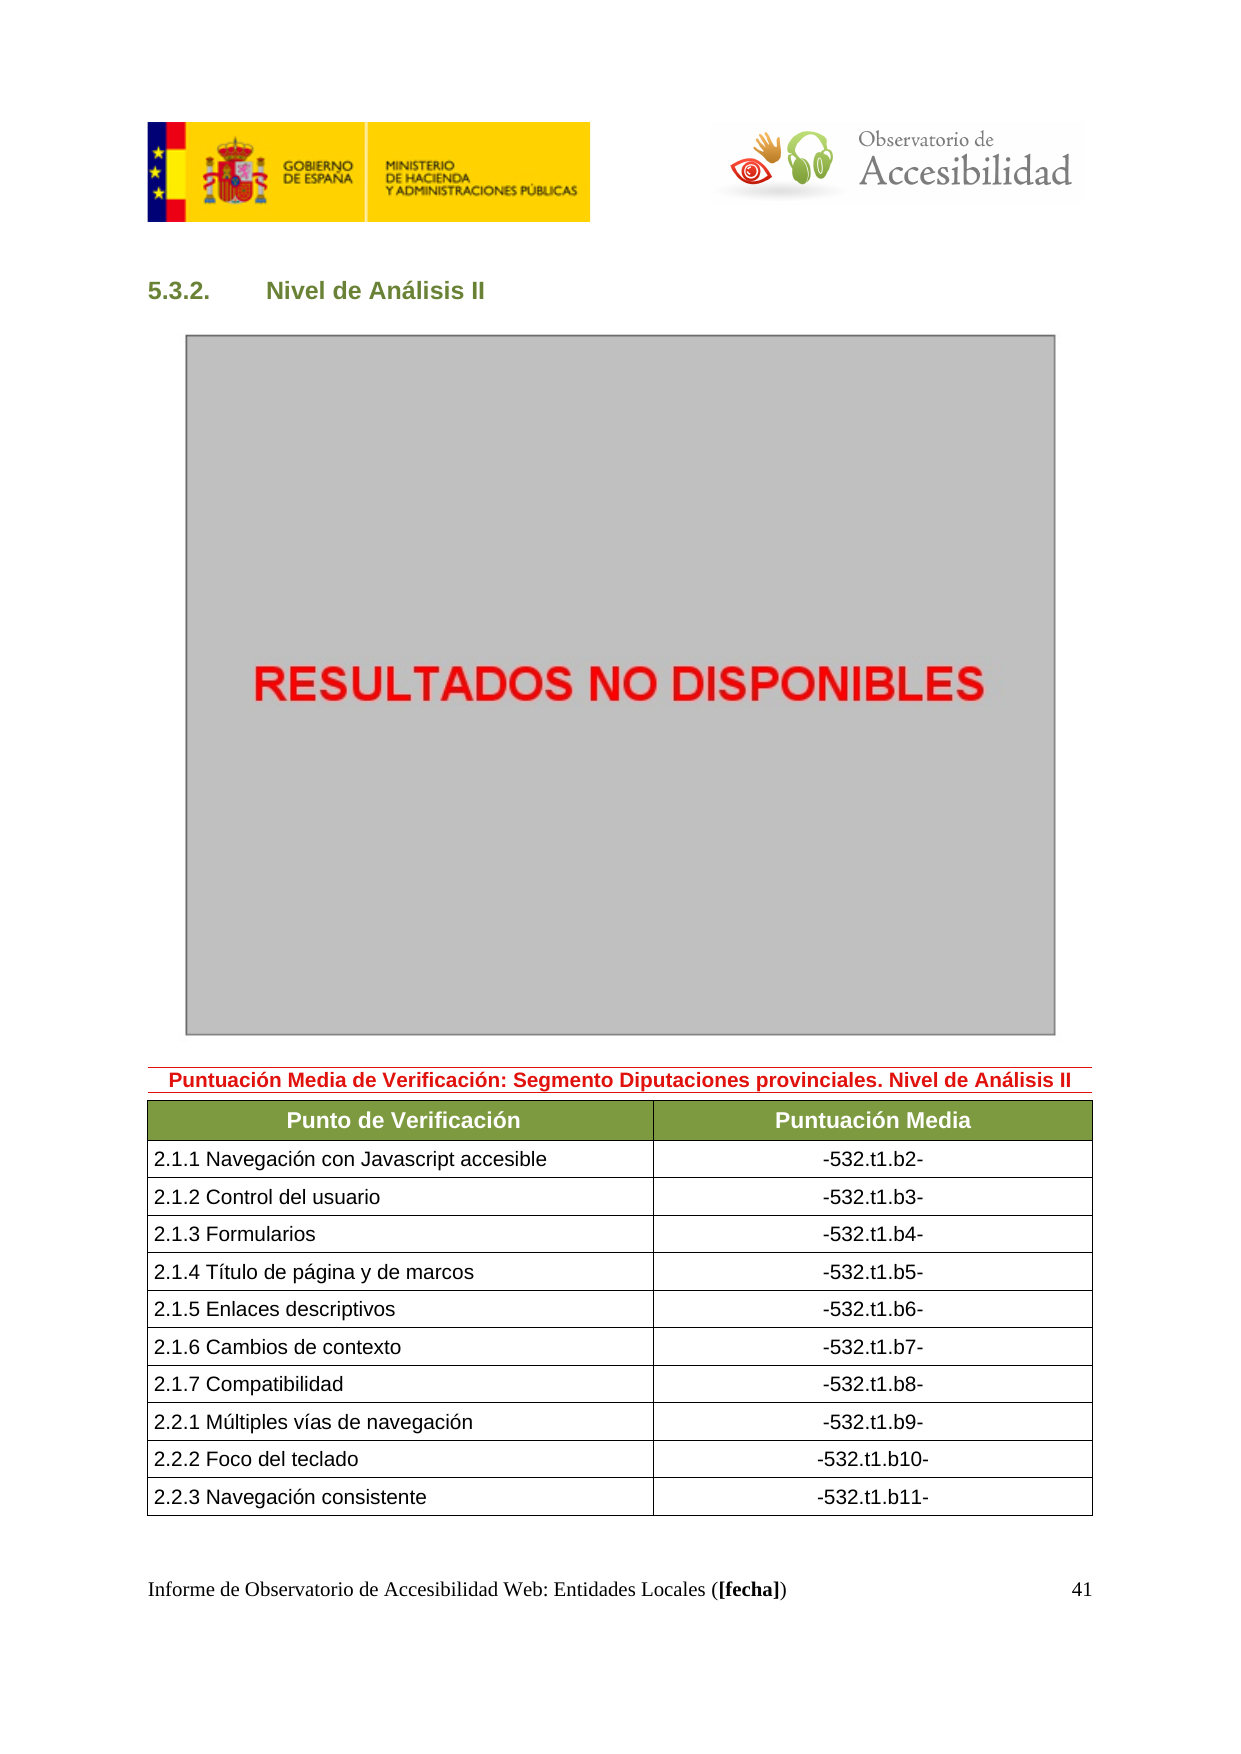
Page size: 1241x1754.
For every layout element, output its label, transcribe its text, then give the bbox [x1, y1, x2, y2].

table_cell -532.t1.b4- [654, 1216, 1092, 1252]
table_cell 2.1.3 Formularios [148, 1216, 653, 1252]
table_cell 2.1.6 Cambios de contexto [148, 1328, 653, 1365]
text Puntuación Media de Verificación: Segmento Diputaciones provinciales. Nivel de Análisis II [148, 1068, 1092, 1092]
table_cell -532.t1.b7- [654, 1328, 1092, 1365]
table_cell 2.2.3 Navegación consistente [148, 1478, 653, 1515]
table_cell -532.t1.b3- [654, 1178, 1092, 1215]
table_cell 2.2.1 Múltiples vías de navegación [148, 1403, 653, 1440]
table_cell 2.1.4 Título de página y de marcos [148, 1253, 653, 1290]
picture [147, 122, 591, 222]
list Nivel de Análisis II [148, 276, 1092, 304]
table_cell 2.1.5 Enlaces descriptivos [148, 1291, 653, 1327]
table_header Punto de Verificación [148, 1101, 653, 1140]
table_cell -532.t1.b11- [654, 1478, 1092, 1515]
table_cell -532.t1.b8- [654, 1366, 1092, 1402]
table_cell 2.1.2 Control del usuario [148, 1178, 653, 1215]
table_cell -532.t1.b2- [654, 1141, 1092, 1177]
table_cell 2.1.1 Navegación con Javascript accesible [148, 1141, 653, 1177]
table_cell 2.2.2 Foco del teclado [148, 1441, 653, 1477]
table_cell -532.t1.b10- [654, 1441, 1092, 1477]
table_cell 2.1.7 Compatibilidad [148, 1366, 653, 1402]
picture [178, 332, 1062, 1042]
table_cell -532.t1.b9- [654, 1403, 1092, 1440]
picture [710, 122, 1086, 205]
table_header Puntuación Media [654, 1101, 1092, 1140]
table_cell -532.t1.b5- [654, 1253, 1092, 1290]
table_cell -532.t1.b6- [654, 1291, 1092, 1327]
